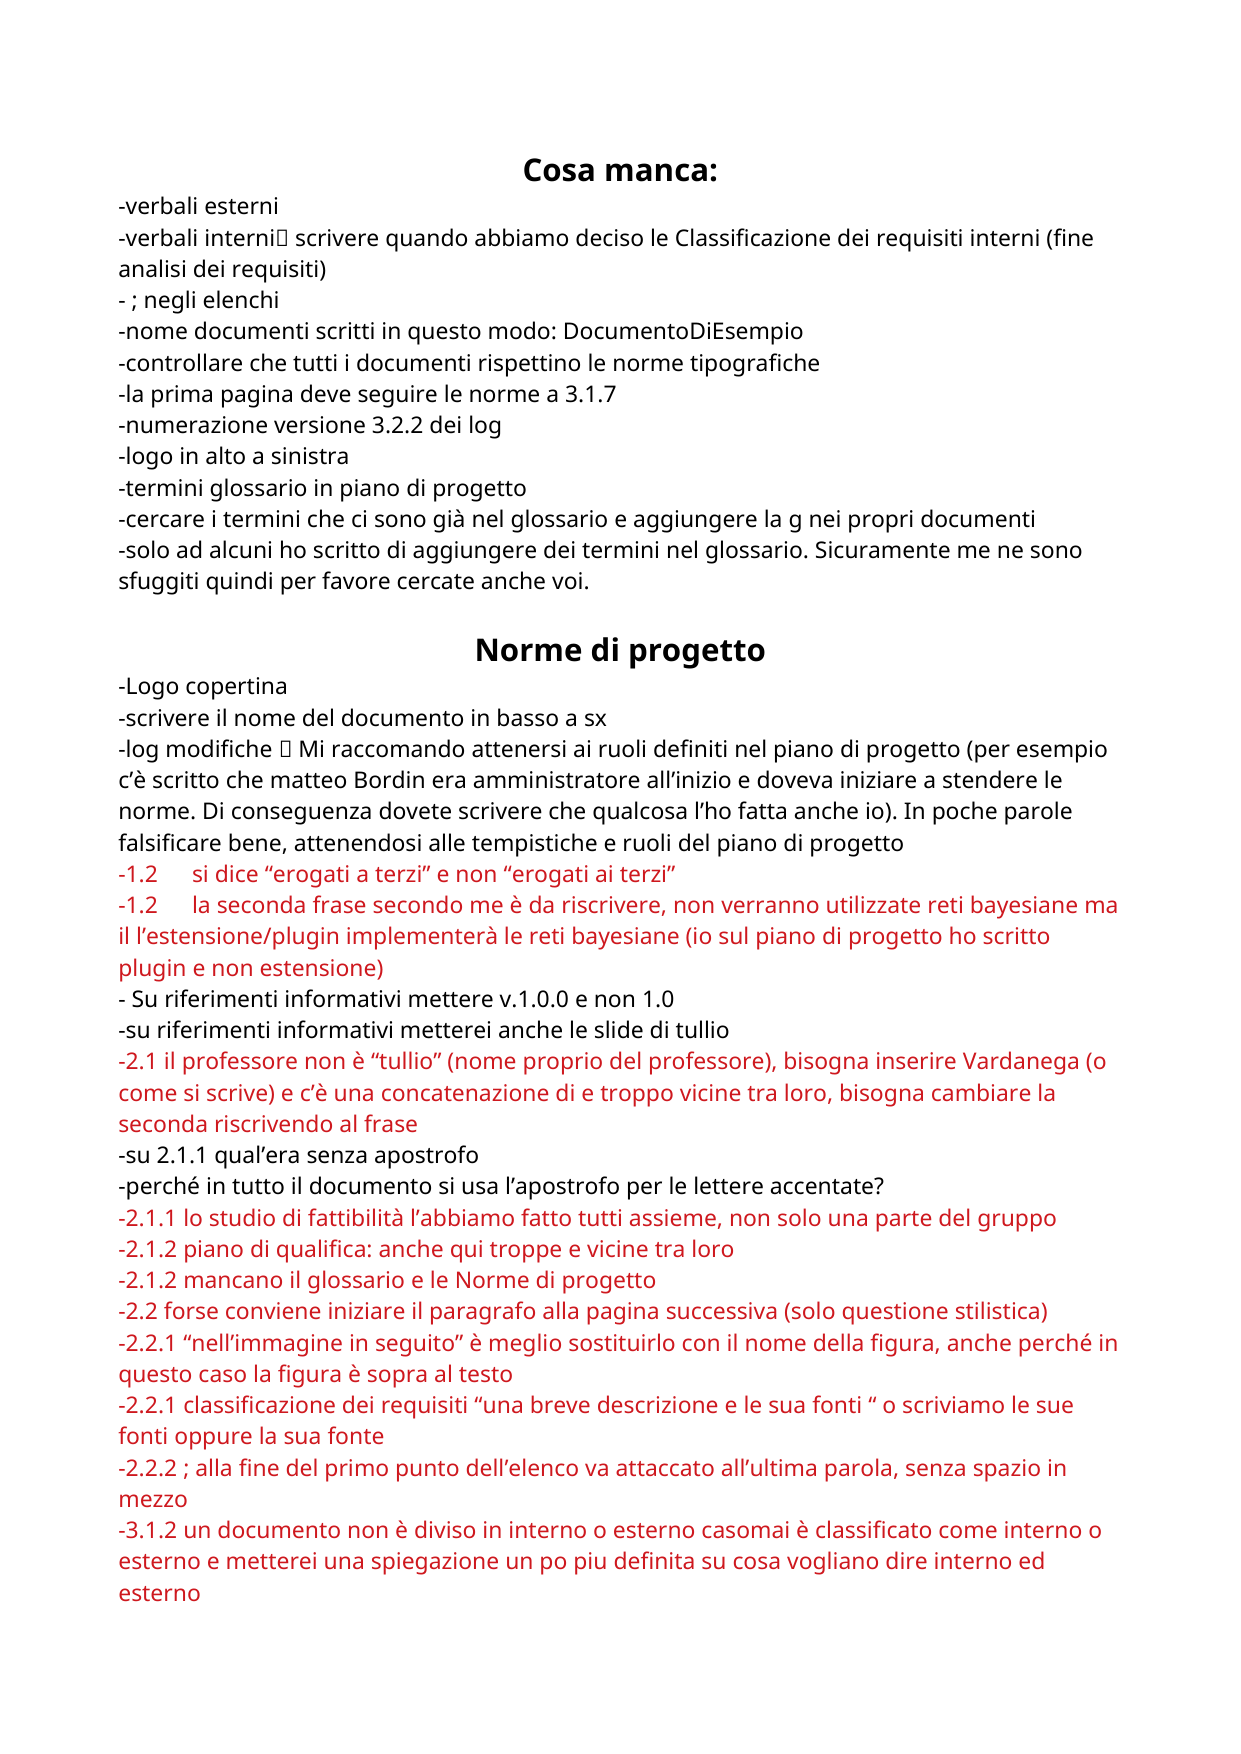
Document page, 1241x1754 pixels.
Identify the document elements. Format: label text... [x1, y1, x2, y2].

text Cosa manca: [118, 148, 1122, 190]
text -2.1.2 mancano il glossario e le Norme di progetto [118, 1264, 1122, 1295]
text -2.2 forse conviene iniziare il paragrafo alla pagina successiva (solo questione stilistica) [118, 1295, 1122, 1327]
text -1.2 si dice “erogati a terzi” e non “erogati ai terzi” [118, 858, 1122, 889]
text Norme di progetto [118, 628, 1122, 670]
text -2.2.2 ; alla fine del primo punto dell’elenco va attaccato all’ultima parola, senza spazio in mezzo [118, 1452, 1122, 1514]
text -2.1.1 lo studio di fattibilità l’abbiamo fatto tutti assieme, non solo una parte del gruppo [118, 1202, 1122, 1233]
text -2.1 il professore non è “tullio” (nome proprio del professore), bisogna inserire Vardanega (o come si scrive) e c’è una concatenazione di e troppo vicine tra loro, bisogna cambiare la seconda riscrivendo al frase -su 2.1.1 qual’era senza apostrofo -perché in tutto il documento si usa l’apostrofo per le lettere accentate? [118, 1045, 1122, 1202]
text -Logo copertina -scrivere il nome del documento in basso a sx -log modifiche  Mi raccomando attenersi ai ruoli definiti nel piano di progetto (per esempio c’è scritto che matteo Bordin era amministratore all’inizio e doveva iniziare a stendere le norme. Di conseguenza dovete scrivere che qualcosa l’ho fatta anche io). In poche parole falsificare bene, attenendosi alle tempistiche e ruoli del piano di progetto [118, 670, 1122, 858]
text -2.2.1 “nell’immagine in seguito” è meglio sostituirlo con il nome della figura, anche perché in questo caso la figura è sopra al testo [118, 1327, 1122, 1389]
text -2.2.1 classificazione dei requisiti “una breve descrizione e le sua fonti “ o scriviamo le sue fonti oppure la sua fonte [118, 1389, 1122, 1452]
text -3.1.2 un documento non è diviso in interno o esterno casomai è classificato come interno o esterno e metterei una spiegazione un po piu definita su cosa vogliano dire interno ed esterno [118, 1514, 1122, 1608]
text -1.2 la seconda frase secondo me è da riscrivere, non verranno utilizzate reti bayesiane ma il l’estensione/plugin implementerà le reti bayesiane (io sul piano di progetto ho scritto plugin e non estensione) - Su riferimenti informativi mettere v.1.0.0 e non 1.0 -su riferimenti informativi metterei anche le slide di tullio [118, 889, 1122, 1045]
text -verbali esterni -verbali interni scrivere quando abbiamo deciso le Classificazione dei requisiti interni (fine analisi dei requisiti) - ; negli elenchi -nome documenti scritti in questo modo: DocumentoDiEsempio -controllare che tutti i documenti rispettino le norme tipografiche -la prima pagina deve seguire le norme a 3.1.7 -numerazione versione 3.2.2 dei log -logo in alto a sinistra -termini glossario in piano di progetto -cercare i termini che ci sono già nel glossario e aggiungere la g nei propri documenti -solo ad alcuni ho scritto di aggiungere dei termini nel glossario. Sicuramente me ne sono sfuggiti quindi per favore cercate anche voi. [118, 190, 1122, 596]
text -2.1.2 piano di qualifica: anche qui troppe e vicine tra loro [118, 1233, 1122, 1264]
